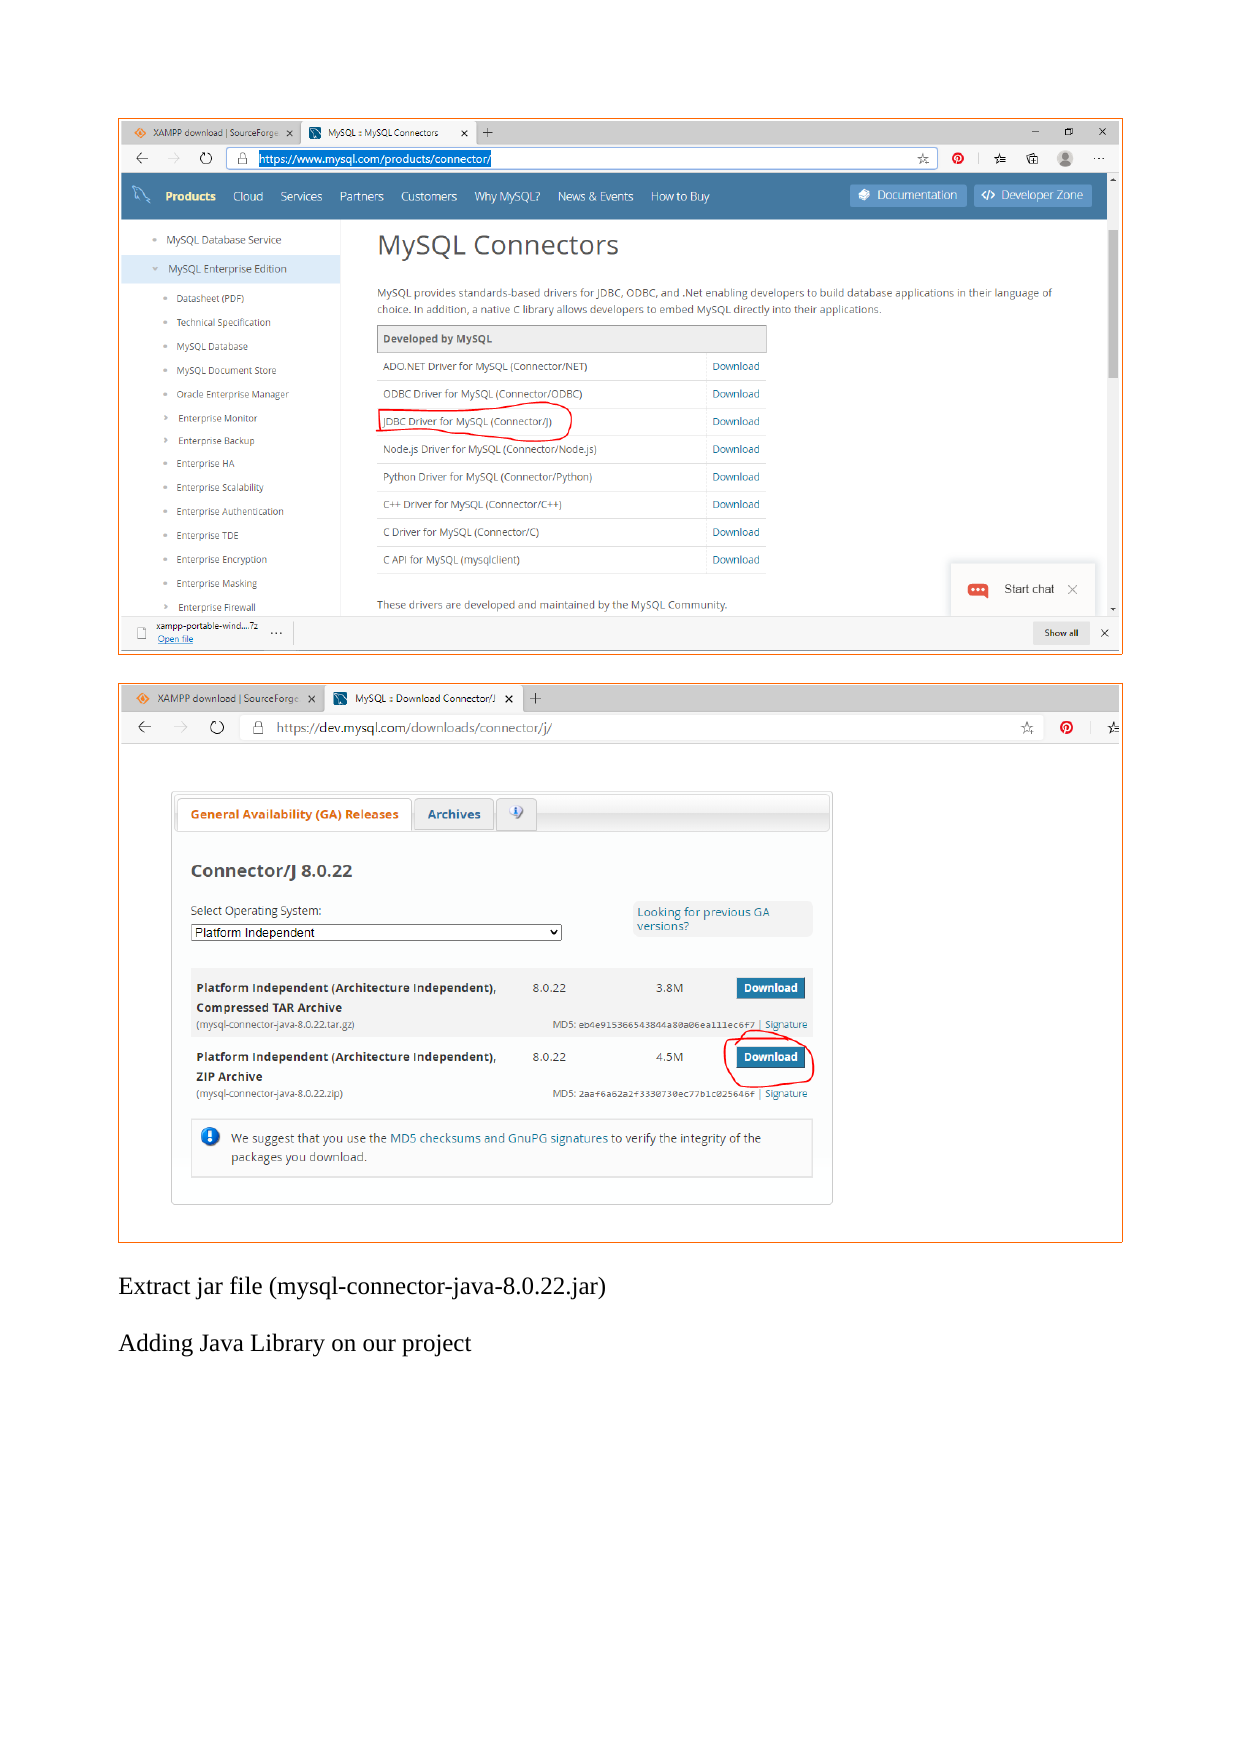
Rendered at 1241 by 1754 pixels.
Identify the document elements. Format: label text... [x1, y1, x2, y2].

text Adding Java Library on our project [118, 1328, 1122, 1357]
picture [121, 685, 1119, 1239]
text Extract jar file (mysql-connector-java-8.0.22.jar) [118, 1271, 1122, 1300]
picture [121, 121, 1119, 651]
